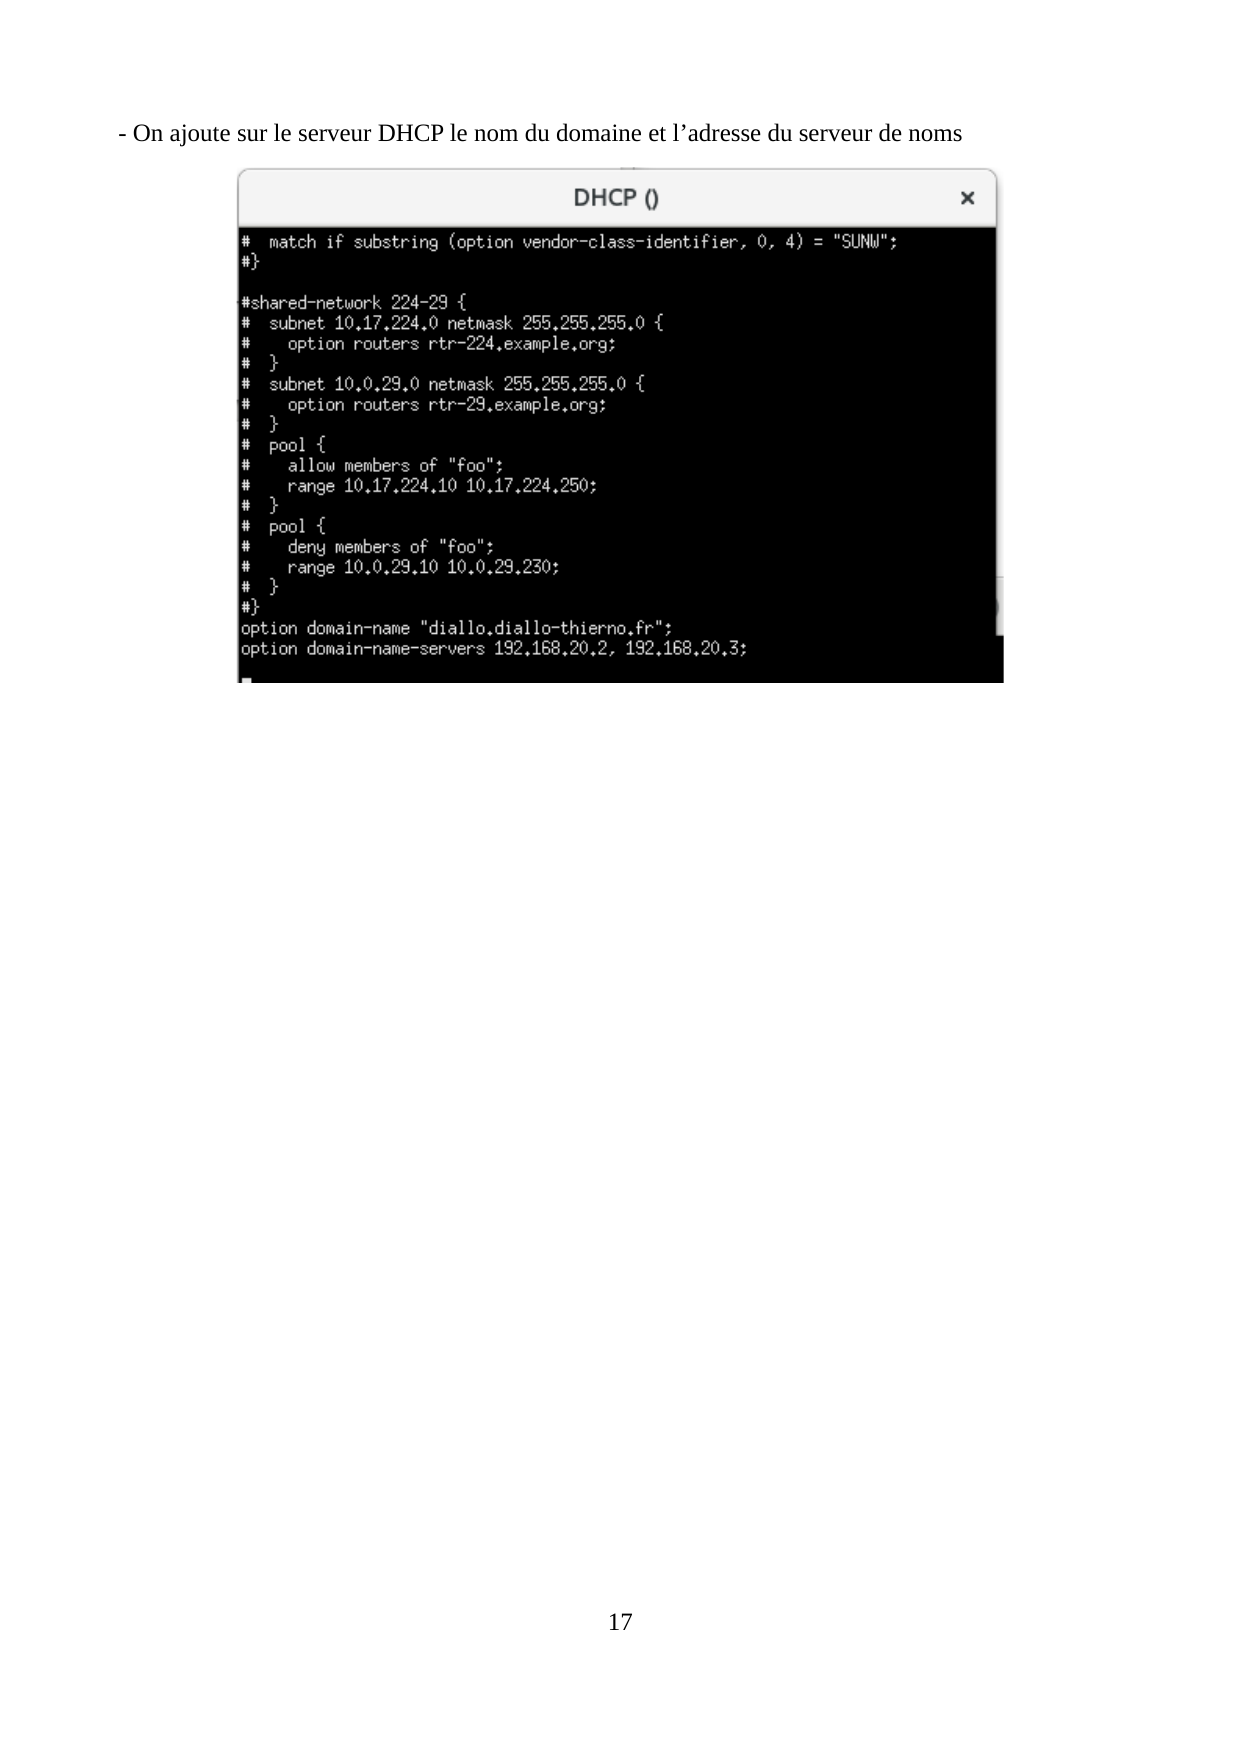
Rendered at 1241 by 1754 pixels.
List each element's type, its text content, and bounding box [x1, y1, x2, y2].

picture [236, 167, 1004, 683]
text - On ajoute sur le serveur DHCP le nom du domaine et l’adresse du serveur de noms [118, 118, 1122, 147]
